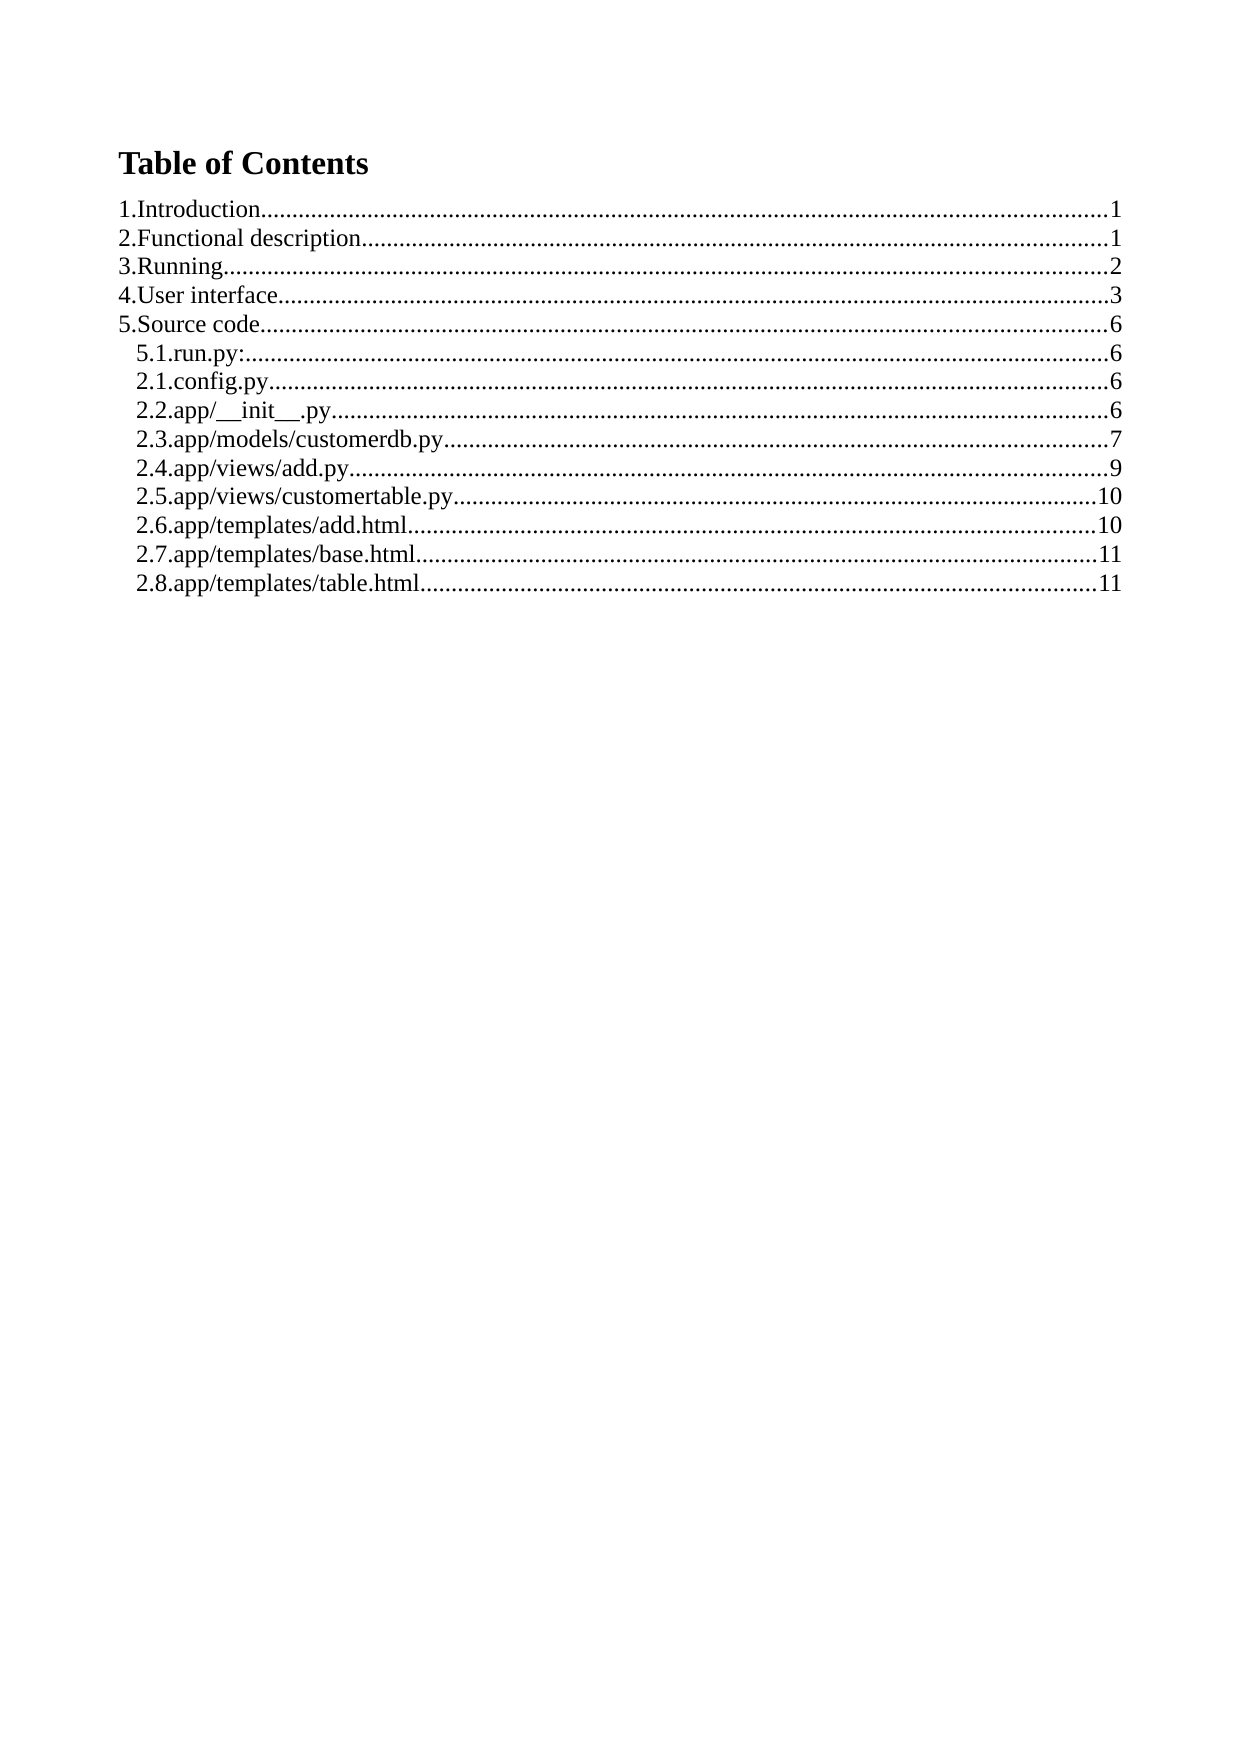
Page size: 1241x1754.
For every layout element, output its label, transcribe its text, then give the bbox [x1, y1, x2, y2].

text 2.2.app/__init__.py 6 [136, 395, 1122, 424]
text 2.6.app/templates/add.html 10 [136, 510, 1122, 539]
text 2.Functional description 1 [118, 223, 1122, 251]
subtitle Table of Contents [118, 143, 1122, 181]
text 2.7.app/templates/base.html 11 [136, 539, 1122, 568]
text 5.1.run.py: 6 [136, 338, 1122, 366]
text 3.Running 2 [118, 251, 1122, 280]
text 4.User interface 3 [118, 280, 1122, 309]
text 1.Introduction 1 [118, 194, 1122, 223]
text 5.Source code 6 [118, 309, 1122, 338]
text 2.5.app/views/customertable.py 10 [136, 481, 1122, 510]
text 2.4.app/views/add.py 9 [136, 453, 1122, 481]
text 2.1.config.py 6 [136, 366, 1122, 395]
text 2.3.app/models/customerdb.py 7 [136, 424, 1122, 453]
text 2.8.app/templates/table.html 11 [136, 568, 1122, 596]
